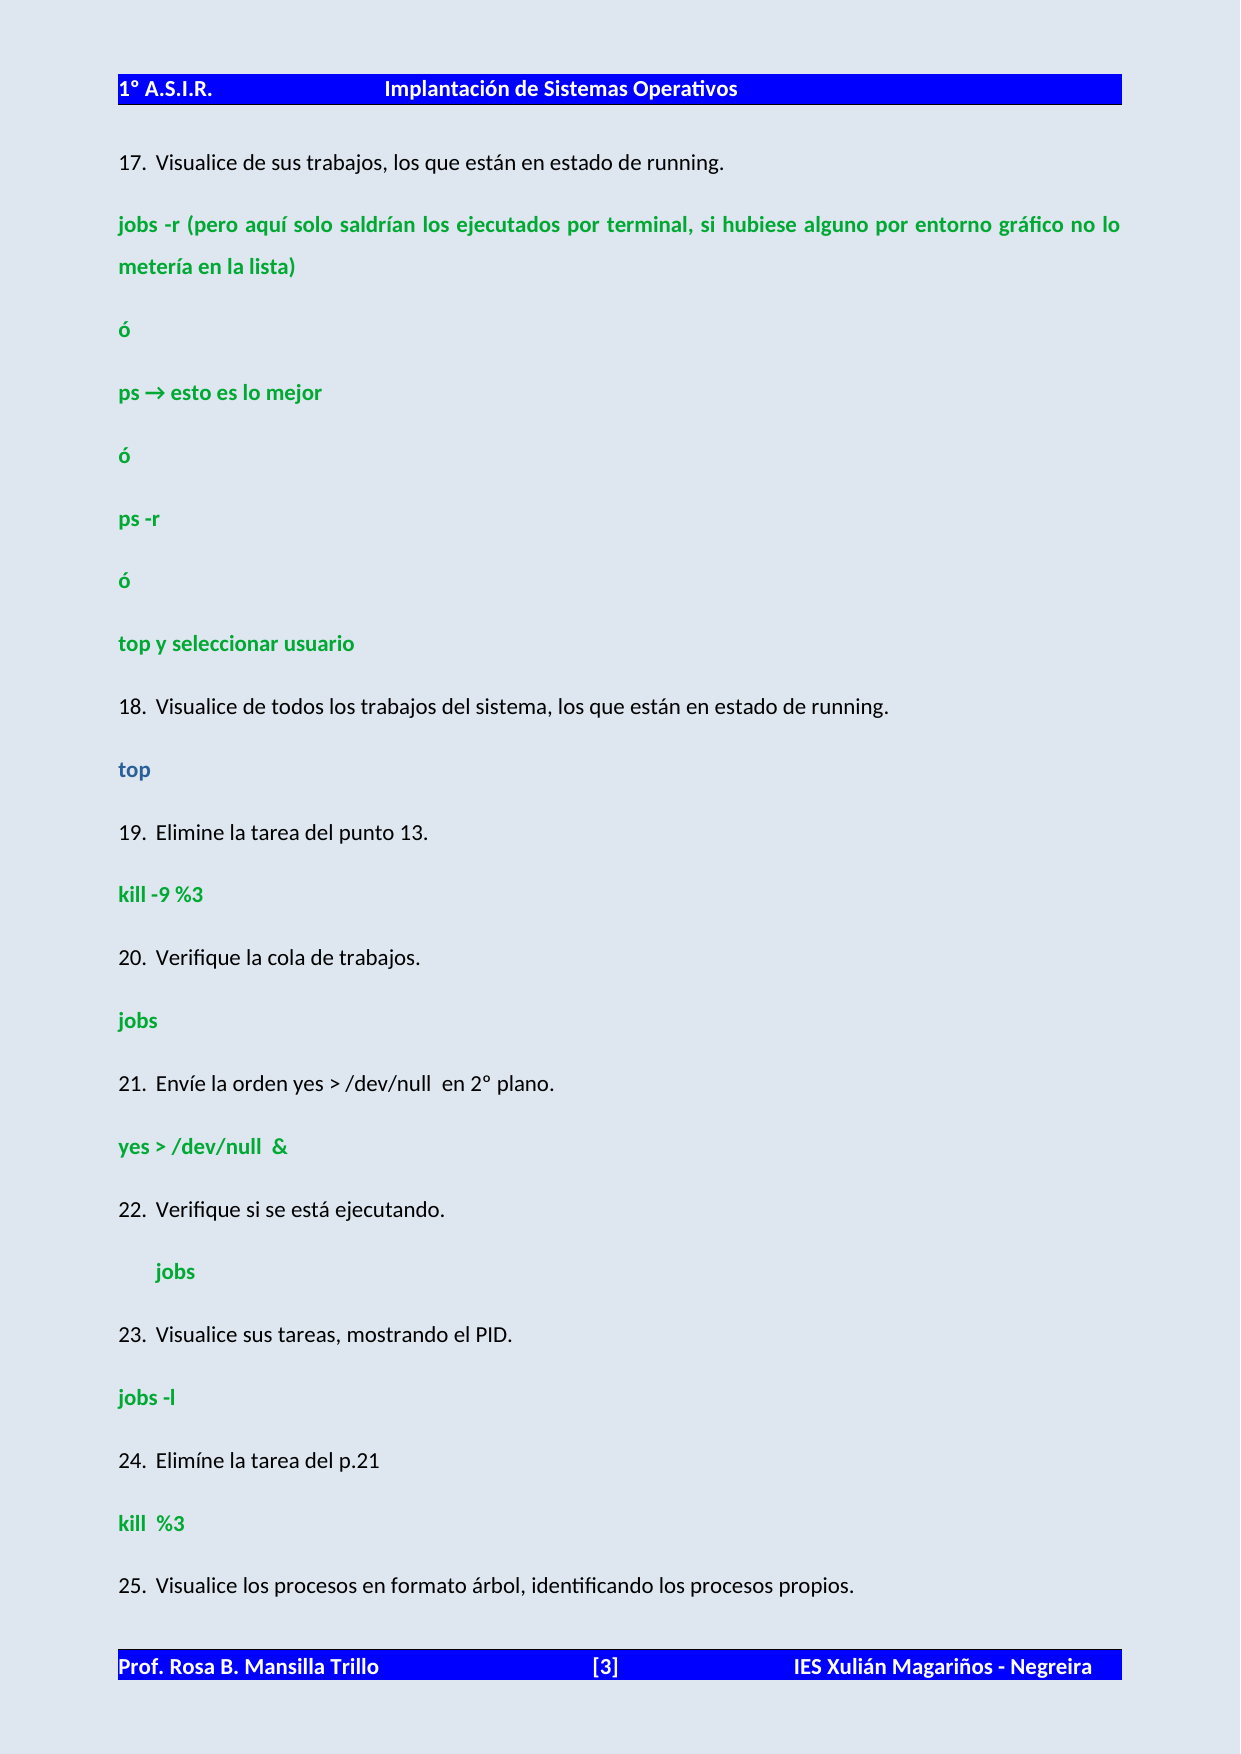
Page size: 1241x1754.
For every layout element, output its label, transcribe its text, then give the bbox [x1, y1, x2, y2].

text kill %3 [118, 1509, 1122, 1537]
list Envíe la orden yes > /dev/null en 2º plano. [118, 1069, 1122, 1097]
text jobs -r (pero aquí solo saldrían los ejecutados por terminal, si hubiese alguno por entorno gráfico no lo metería en la lista) [118, 211, 1122, 281]
text ó [118, 567, 1122, 594]
list Elimíne la tarea del p.21 [118, 1446, 1122, 1474]
list Visualice de todos los trabajos del sistema, los que están en estado de running. [118, 692, 1122, 720]
text top [118, 755, 1122, 783]
list Verifique la cola de trabajos. [118, 943, 1122, 971]
text jobs [118, 1006, 1122, 1034]
text jobs -l [118, 1383, 1122, 1411]
list Visualice los procesos en formato árbol, identificando los procesos propios. [118, 1572, 1122, 1599]
list jobs [118, 1257, 1122, 1286]
text ps → esto es lo mejor [118, 378, 1122, 406]
list Verifique si se está ejecutando. [118, 1195, 1122, 1223]
list Visualice sus tareas, mostrando el PID. [118, 1320, 1122, 1348]
text kill -9 %3 [118, 881, 1122, 909]
text ó [118, 315, 1122, 343]
text ps -r [118, 504, 1122, 532]
list Elimine la tarea del punto 13. [118, 818, 1122, 846]
text yes > /dev/null & [118, 1132, 1122, 1160]
text ó [118, 441, 1122, 469]
list Visualice de sus trabajos, los que están en estado de running. [118, 148, 1122, 176]
text top y seleccionar usuario [118, 629, 1122, 657]
